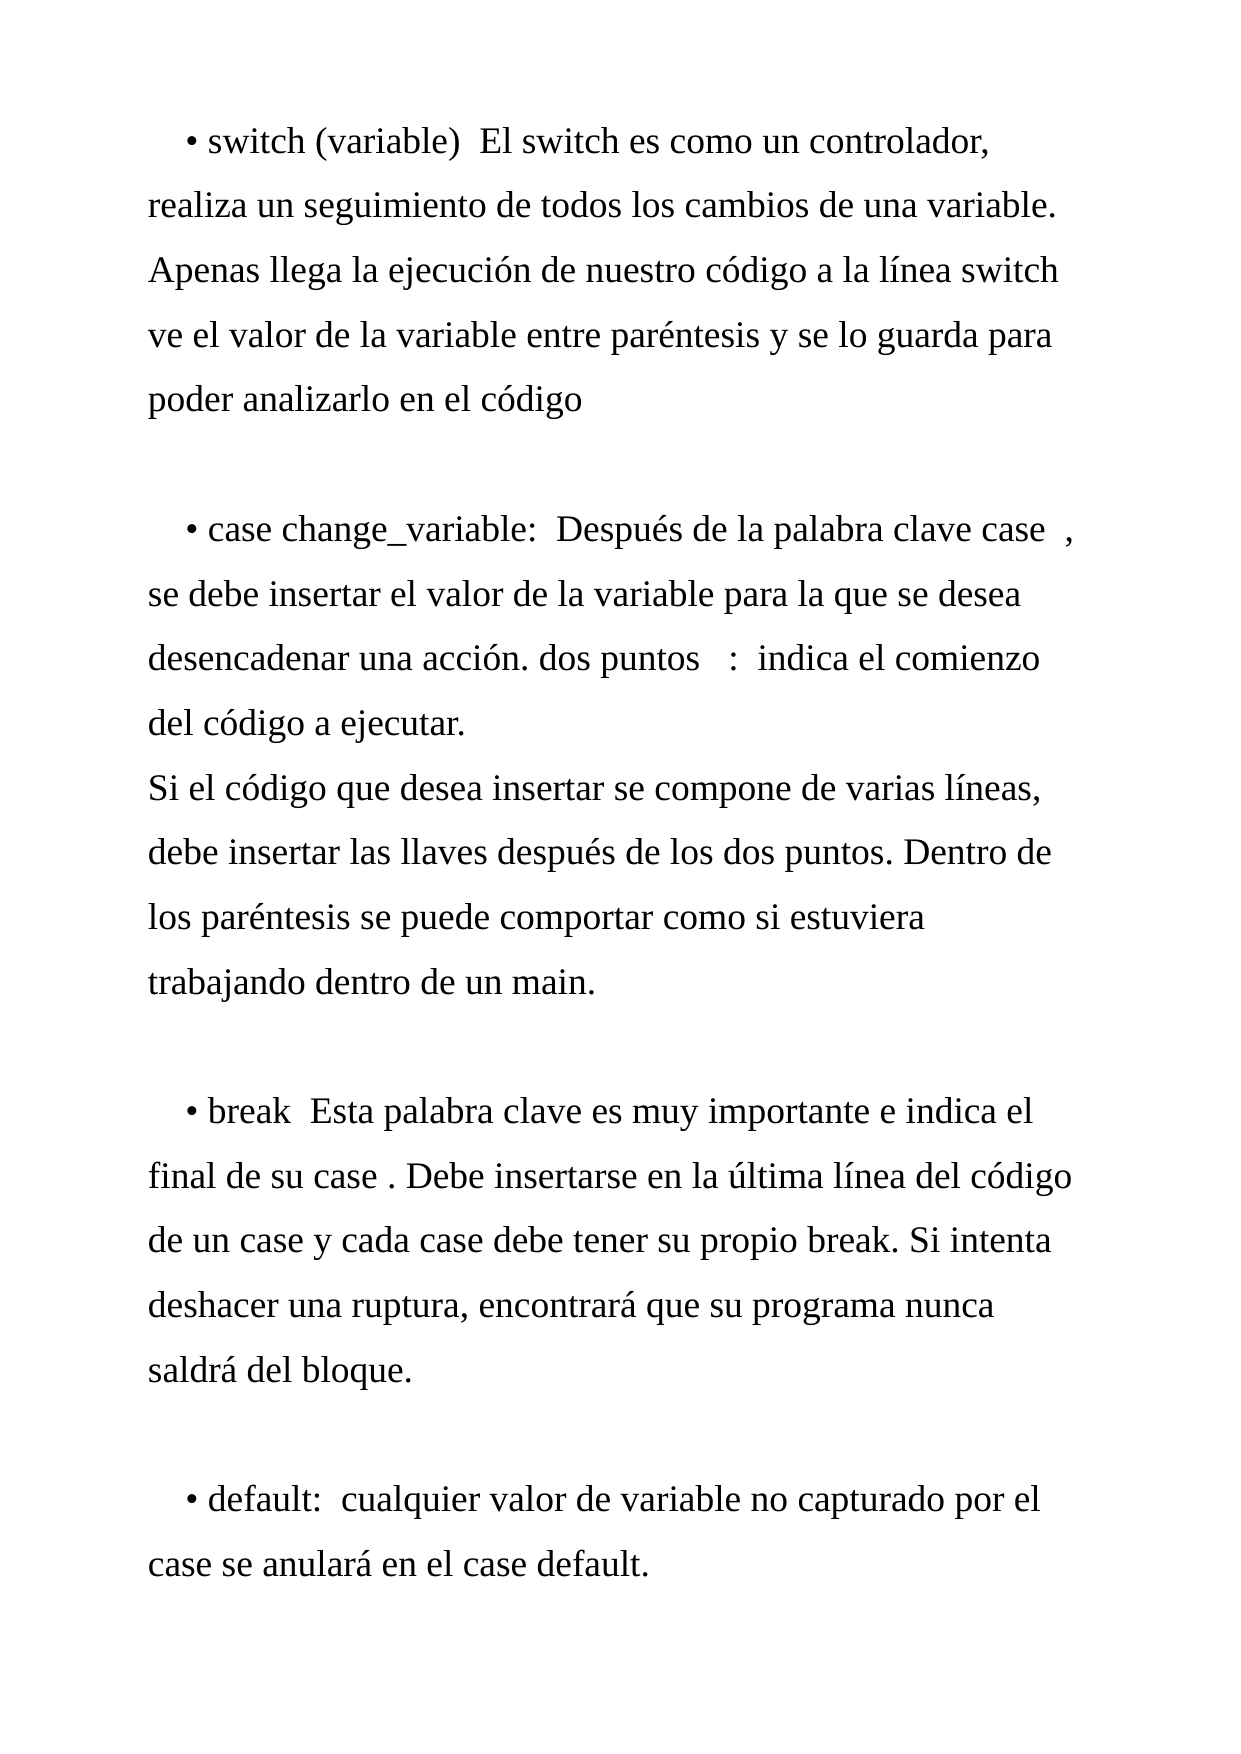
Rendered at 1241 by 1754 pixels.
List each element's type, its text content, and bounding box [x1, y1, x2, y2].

text • case change_variable: Después de la palabra clave case , se debe insertar el valor de la variable para la que se desea desencadenar una acción. dos puntos : indica el comienzo del código a ejecutar. [148, 506, 1093, 743]
text • break Esta palabra clave es muy importante e indica el final de su case . Debe insertarse en la última línea del código de un case y cada case debe tener su propio break. Si intenta deshacer una ruptura, encontrará que su programa nunca saldrá del bloque. [148, 1088, 1093, 1390]
text Si el código que desea insertar se compone de varias líneas, debe insertar las llaves después de los dos puntos. Dentro de los paréntesis se puede comportar como si estuviera trabajando dentro de un main. [148, 765, 1093, 1002]
text • default: cualquier valor de variable no capturado por el case se anulará en el case default. [148, 1477, 1093, 1584]
text • switch (variable) El switch es como un controlador, realiza un seguimiento de todos los cambios de una variable. Apenas llega la ejecución de nuestro código a la línea switch ve el valor de la variable entre paréntesis y se lo guarda para poder analizarlo en el código [148, 118, 1093, 420]
